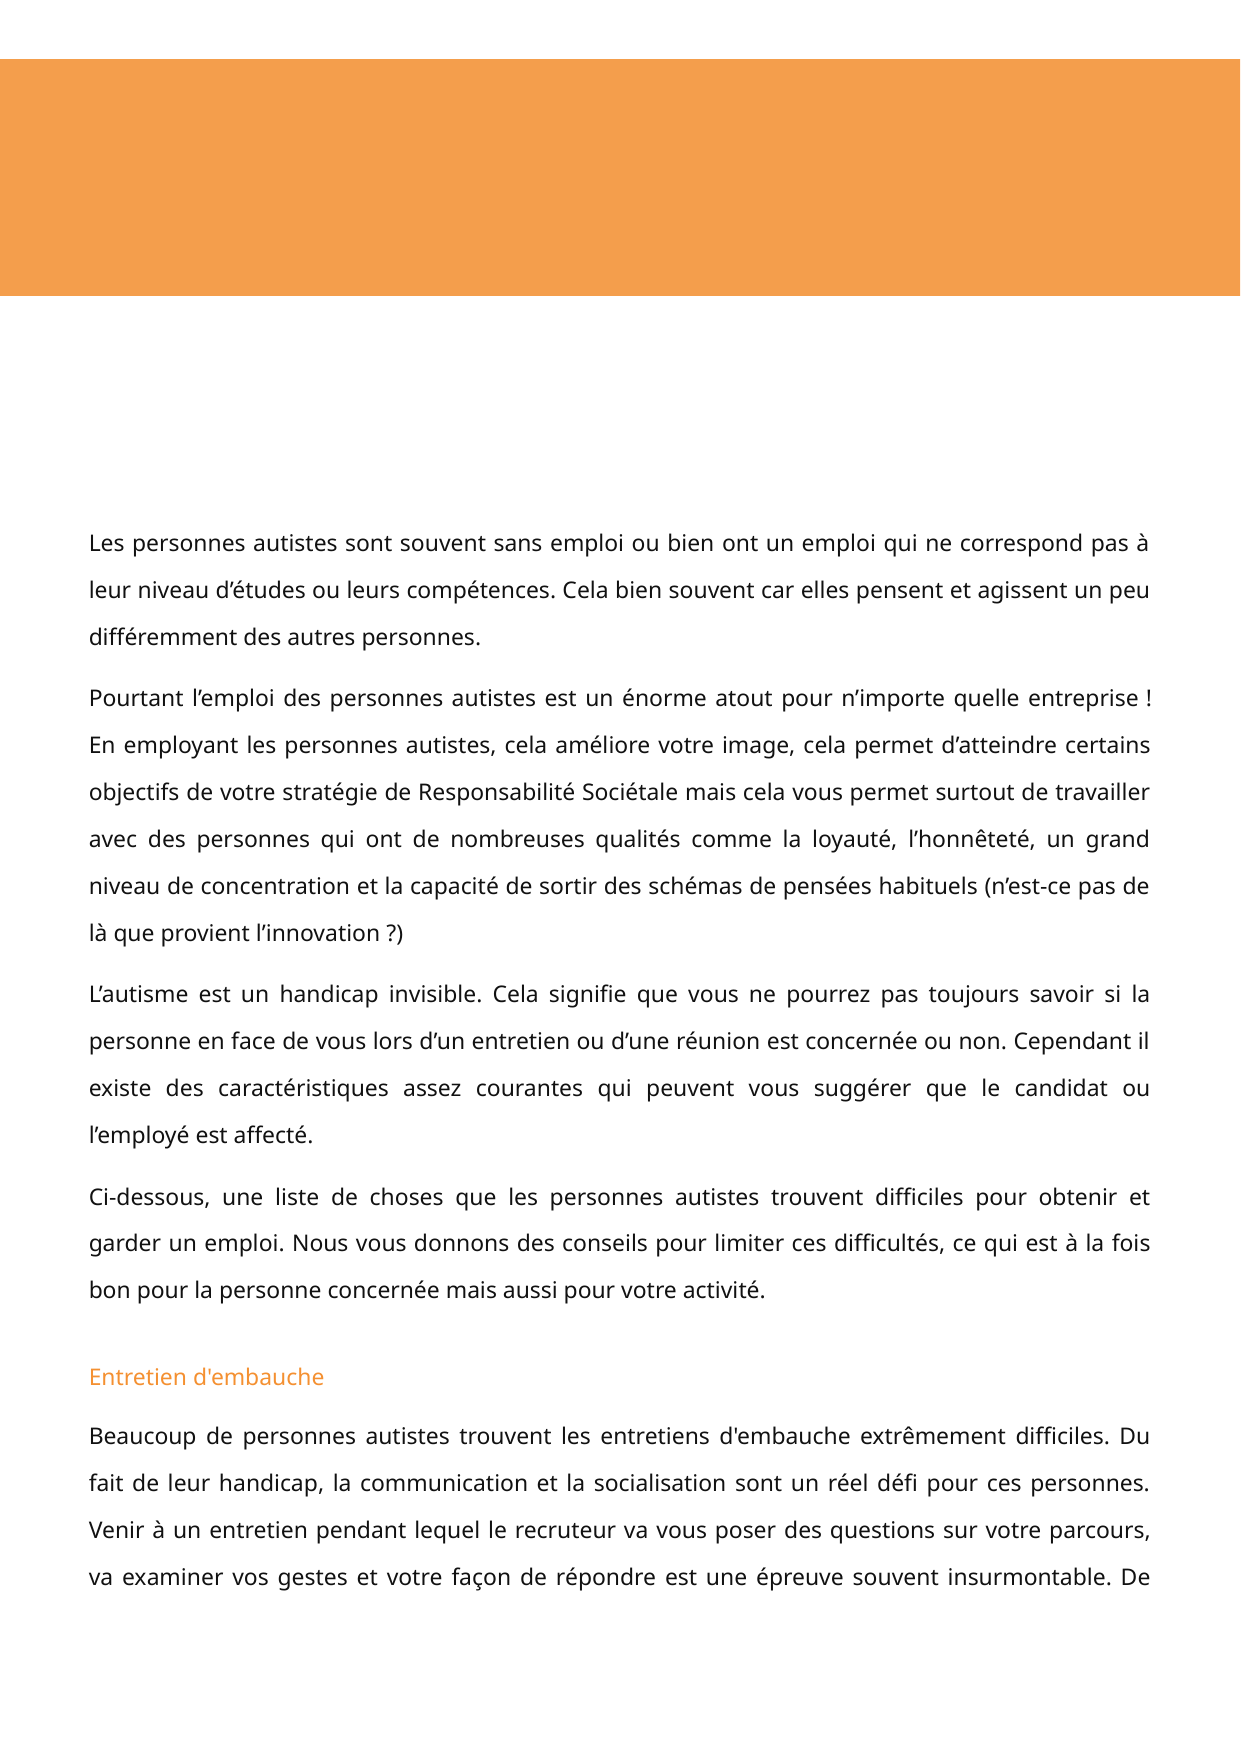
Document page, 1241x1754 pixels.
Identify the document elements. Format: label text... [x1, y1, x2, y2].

subtitle Entretien d'embauche [88, 1361, 1152, 1392]
text Les personnes autistes sont souvent sans emploi ou bien ont un emploi qui ne correspond pas à leur niveau d’études ou leurs compétences. Cela bien souvent car elles pensent et agissent un peu différemment des autres personnes. [88, 527, 1152, 652]
text L’autisme est un handicap invisible. Cela signifie que vous ne pourrez pas toujours savoir si la personne en face de vous lors d’un entretien ou d’une réunion est concernée ou non. Cependant il existe des caractéristiques assez courantes qui peuvent vous suggérer que le candidat ou l’employé est affecté. [88, 978, 1152, 1150]
text Beaucoup de personnes autistes trouvent les entretiens d'embauche extrêmement difficiles. Du fait de leur handicap, la communication et la socialisation sont un réel défi pour ces personnes. Venir à un entretien pendant lequel le recruteur va vous poser des questions sur votre parcours, va examiner vos gestes et votre façon de répondre est une épreuve souvent insurmontable. De [88, 1420, 1152, 1592]
text Pourtant l’emploi des personnes autistes est un énorme atout pour n’importe quelle entreprise ! En employant les personnes autistes, cela améliore votre image, cela permet d’atteindre certains objectifs de votre stratégie de Responsabilité Sociétale mais cela vous permet surtout de travailler avec des personnes qui ont de nombreuses qualités comme la loyauté, l’honnêteté, un grand niveau de concentration et la capacité de sortir des schémas de pensées habituels (n’est-ce pas de là que provient l’innovation ?) [88, 682, 1152, 948]
subtitle Accueillir les personnes autistes en entreprise [88, 337, 1152, 388]
text Ci-dessous, une liste de choses que les personnes autistes trouvent difficiles pour obtenir et garder un emploi. Nous vous donnons des conseils pour limiter ces difficultés, ce qui est à la fois bon pour la personne concernée mais aussi pour votre activité. [88, 1181, 1152, 1306]
